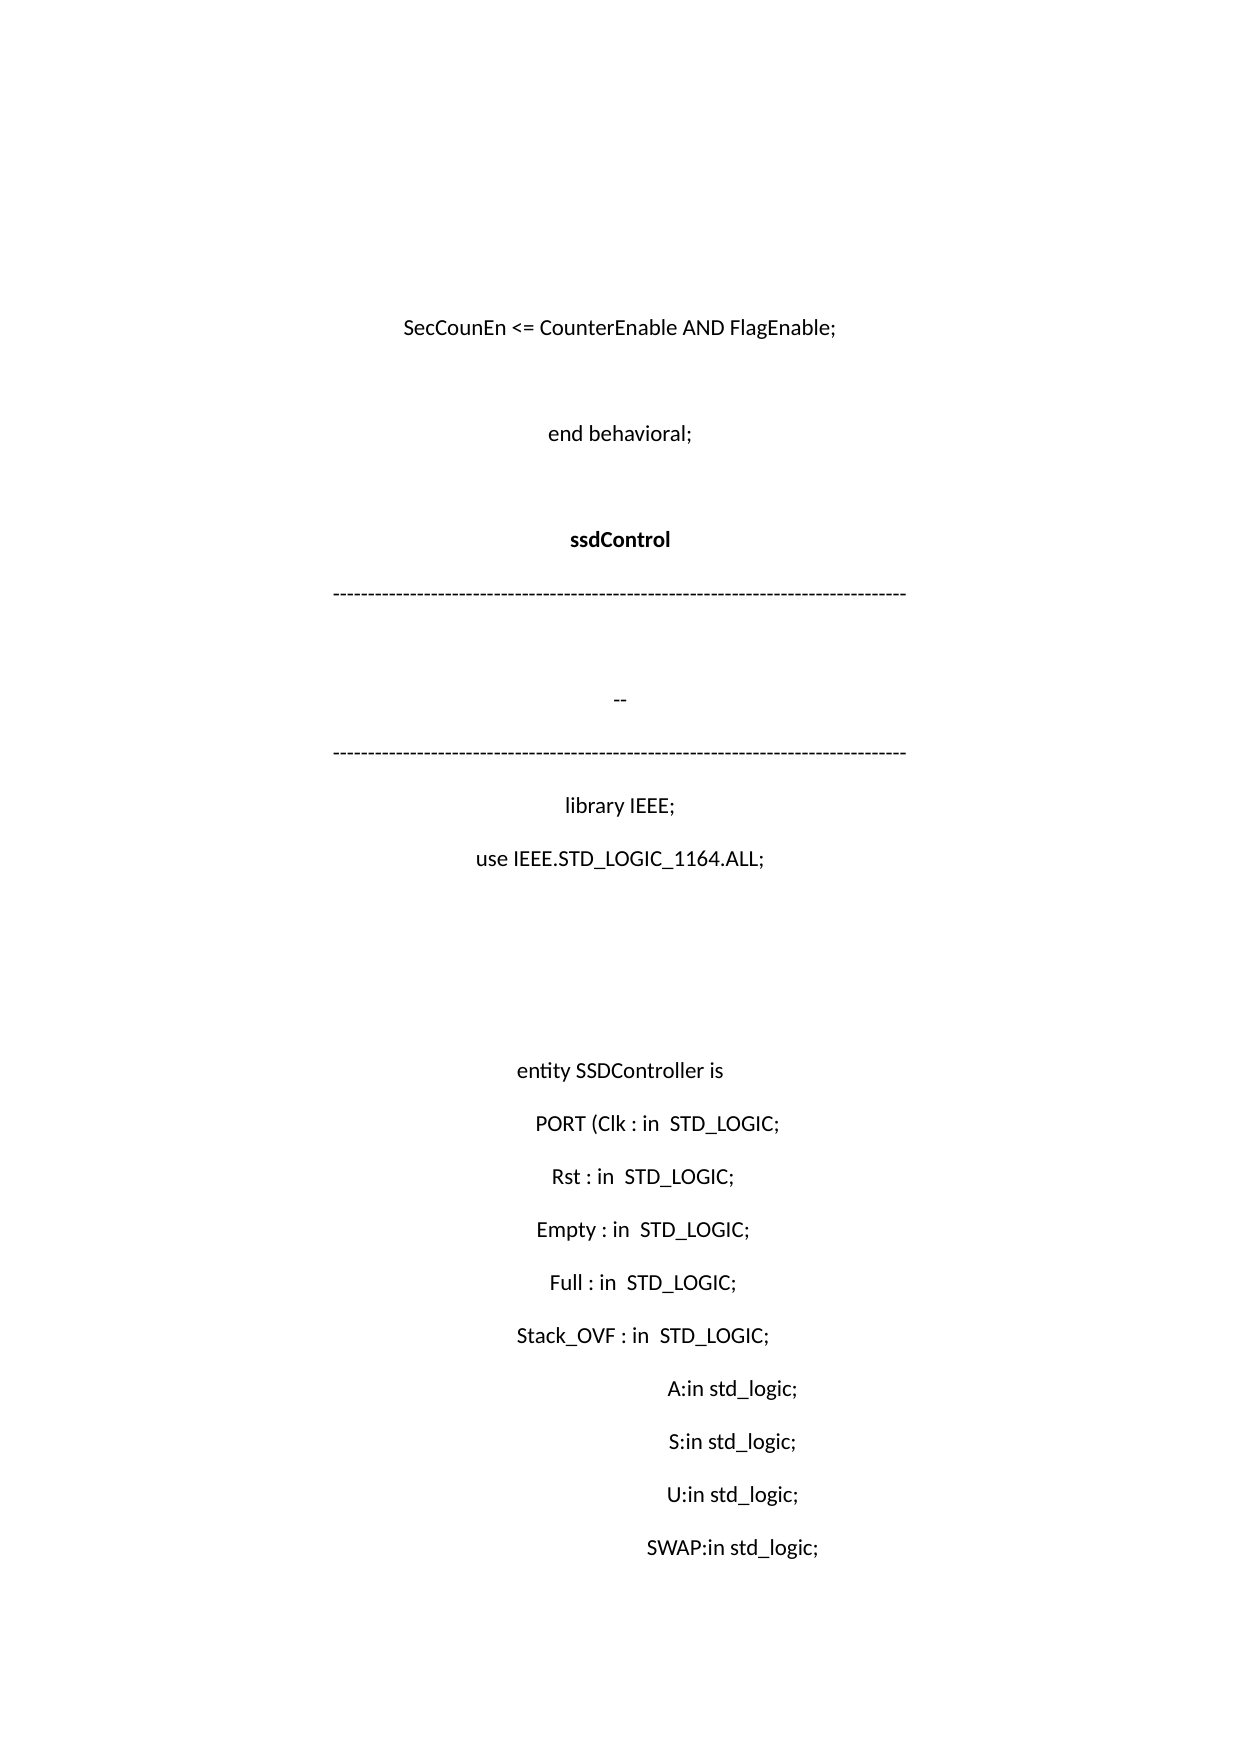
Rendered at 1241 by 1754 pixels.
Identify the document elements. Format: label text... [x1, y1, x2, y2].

text ---------------------------------------------------------------------------------- [187, 579, 1053, 607]
text SWAP:in std_logic; [187, 1533, 1053, 1561]
text SecCounEn <= CounterEnable AND FlagEnable; [187, 313, 1053, 342]
text U:in std_logic; [187, 1480, 1053, 1508]
text Rst : in STD_LOGIC; [187, 1162, 1053, 1190]
text Full : in STD_LOGIC; [187, 1268, 1053, 1296]
text ssdControl [187, 526, 1053, 554]
text A:in std_logic; [187, 1374, 1053, 1402]
text Empty : in STD_LOGIC; [187, 1215, 1053, 1243]
text Stack_OVF : in STD_LOGIC; [187, 1321, 1053, 1349]
text end behavioral; [187, 419, 1053, 448]
text PORT (Clk : in STD_LOGIC; [187, 1109, 1053, 1137]
text ---------------------------------------------------------------------------------- [187, 738, 1053, 766]
text library IEEE; [187, 791, 1053, 819]
text use IEEE.STD_LOGIC_1164.ALL; [187, 844, 1053, 872]
text entity SSDController is [187, 1056, 1053, 1084]
text -- [187, 685, 1053, 713]
text S:in std_logic; [187, 1427, 1053, 1455]
